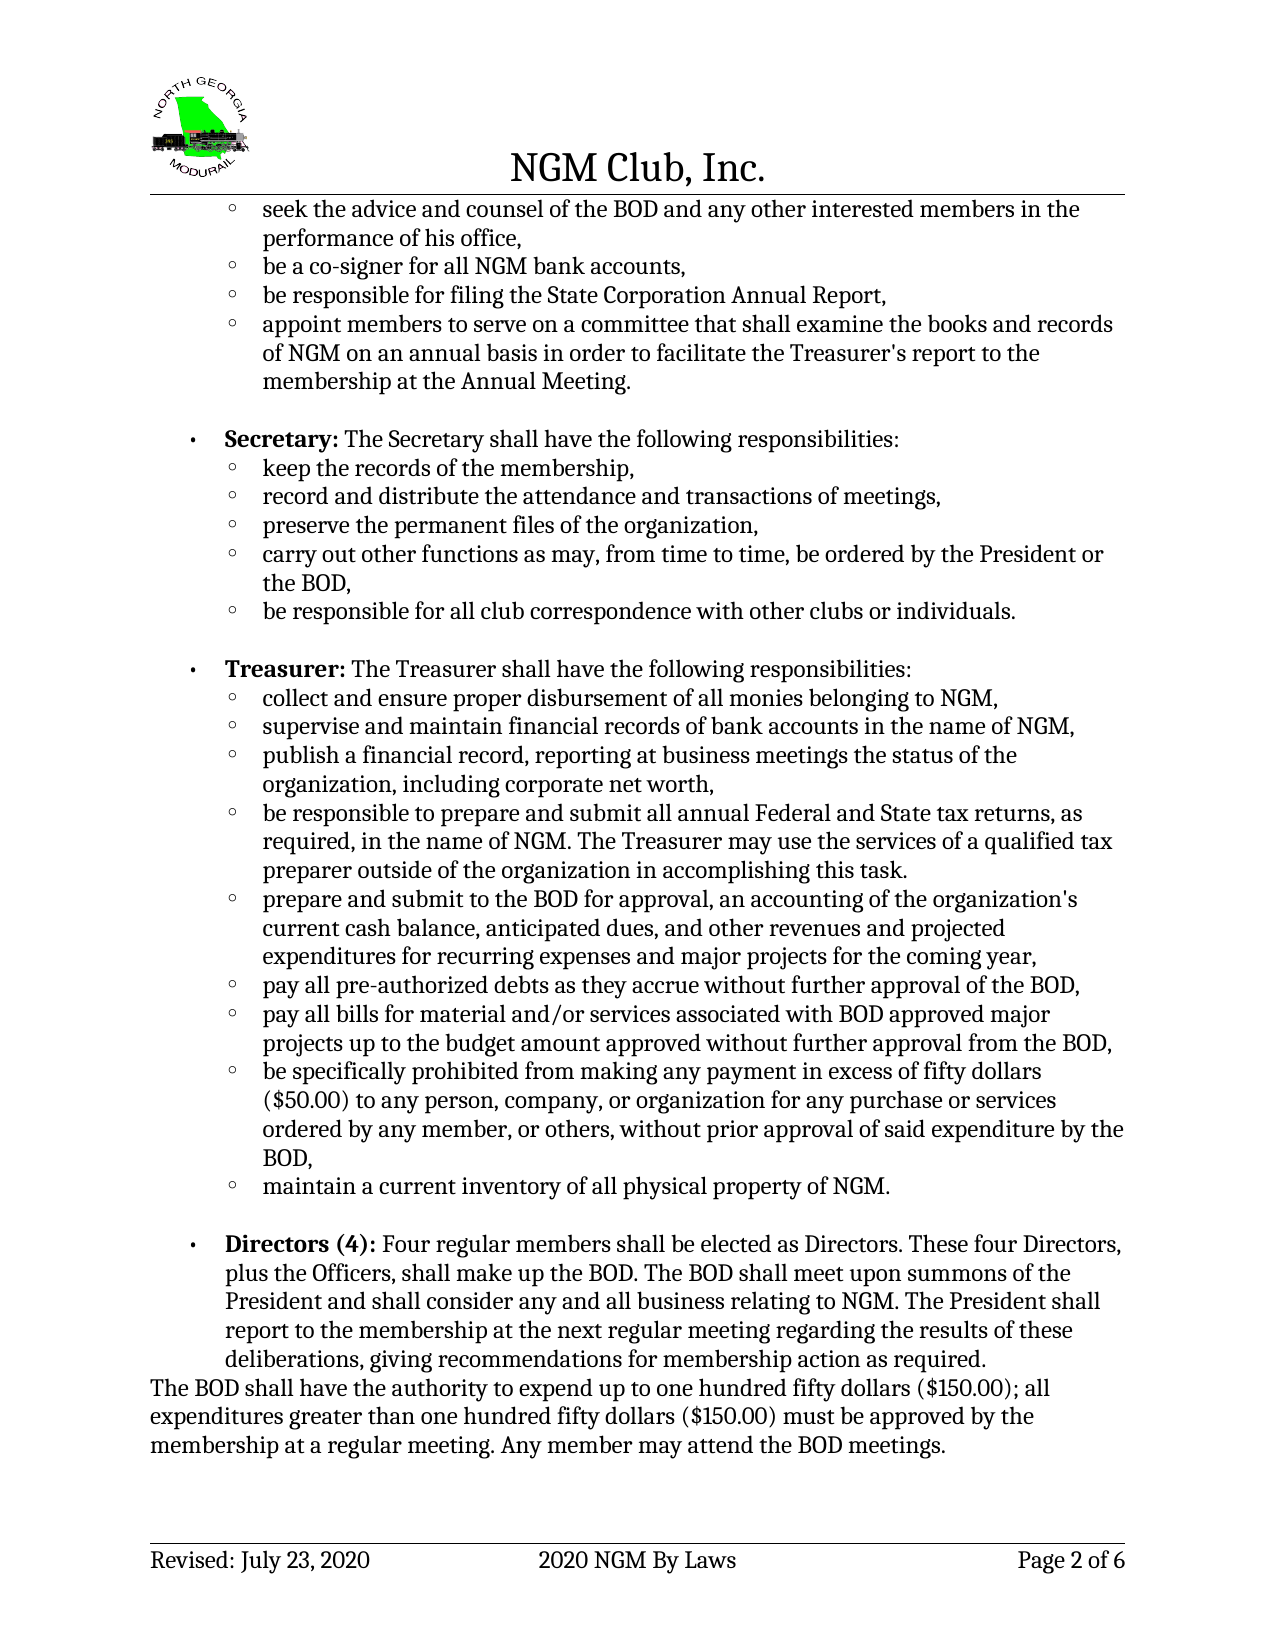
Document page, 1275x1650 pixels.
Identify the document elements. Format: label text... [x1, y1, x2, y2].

list be responsible to prepare and submit all annual Federal and State tax returns, as required, in the name of NGM. The Treasurer may use the services of a qualified tax preparer outside of the organization in accomplishing this task. [225, 798, 1125, 885]
picture [150, 75, 251, 182]
list keep the records of the membership, [225, 453, 1125, 482]
list be responsible for all club correspondence with other clubs or individuals. [225, 597, 1125, 655]
list carry out other functions as may, from time to time, be ordered by the President or the BOD, [225, 540, 1125, 597]
list collect and ensure proper disbursement of all monies belonging to NGM, [225, 683, 1125, 712]
list appoint members to serve on a committee that shall examine the books and records of NGM on an annual basis in order to facilitate the Treasurer's report to the membership at the Annual Meeting. [225, 310, 1125, 425]
list pay all bills for material and/or services associated with BOD approved major projects up to the budget amount approved without further approval from the BOD, [225, 1000, 1125, 1057]
list Treasurer: The Treasurer shall have the following responsibilities: [187, 655, 1125, 683]
list preserve the permanent files of the organization, [225, 511, 1125, 540]
list Directors (4): Four regular members shall be elected as Directors. These four Directors, plus the Officers, shall make up the BOD. The BOD shall meet upon summons of the President and shall consider any and all business relating to NGM. The President shall report to the membership at the next regular meeting regarding the results of these deliberations, giving recommendations for membership action as required. [187, 1230, 1125, 1373]
list supervise and maintain financial records of bank accounts in the name of NGM, [225, 712, 1125, 741]
text The BOD shall have the authority to expend up to one hundred fifty dollars ($150.00); all expenditures greater than one hundred fifty dollars ($150.00) must be approved by the membership at a regular meeting. Any member may attend the BOD meetings. [150, 1373, 1125, 1460]
list Secretary: The Secretary shall have the following responsibilities: [187, 425, 1125, 453]
list seek the advice and counsel of the BOD and any other interested members in the performance of his office, [225, 195, 1125, 252]
list be specifically prohibited from making any payment in excess of fifty dollars ($50.00) to any person, company, or organization for any purchase or services ordered by any member, or others, without prior approval of said expenditure by the BOD, [225, 1057, 1125, 1172]
list be responsible for filing the State Corporation Annual Report, [225, 281, 1125, 310]
list prepare and submit to the BOD for approval, an accounting of the organization's current cash balance, anticipated dues, and other revenues and projected expenditures for recurring expenses and major projects for the coming year, [225, 885, 1125, 971]
list publish a financial record, reporting at business meetings the status of the organization, including corporate net worth, [225, 741, 1125, 798]
list pay all pre-authorized debts as they accrue without further approval of the BOD, [225, 971, 1125, 1000]
list maintain a current inventory of all physical property of NGM. [225, 1172, 1125, 1230]
list be a co-signer for all NGM bank accounts, [225, 252, 1125, 281]
list record and distribute the attendance and transactions of meetings, [225, 482, 1125, 511]
